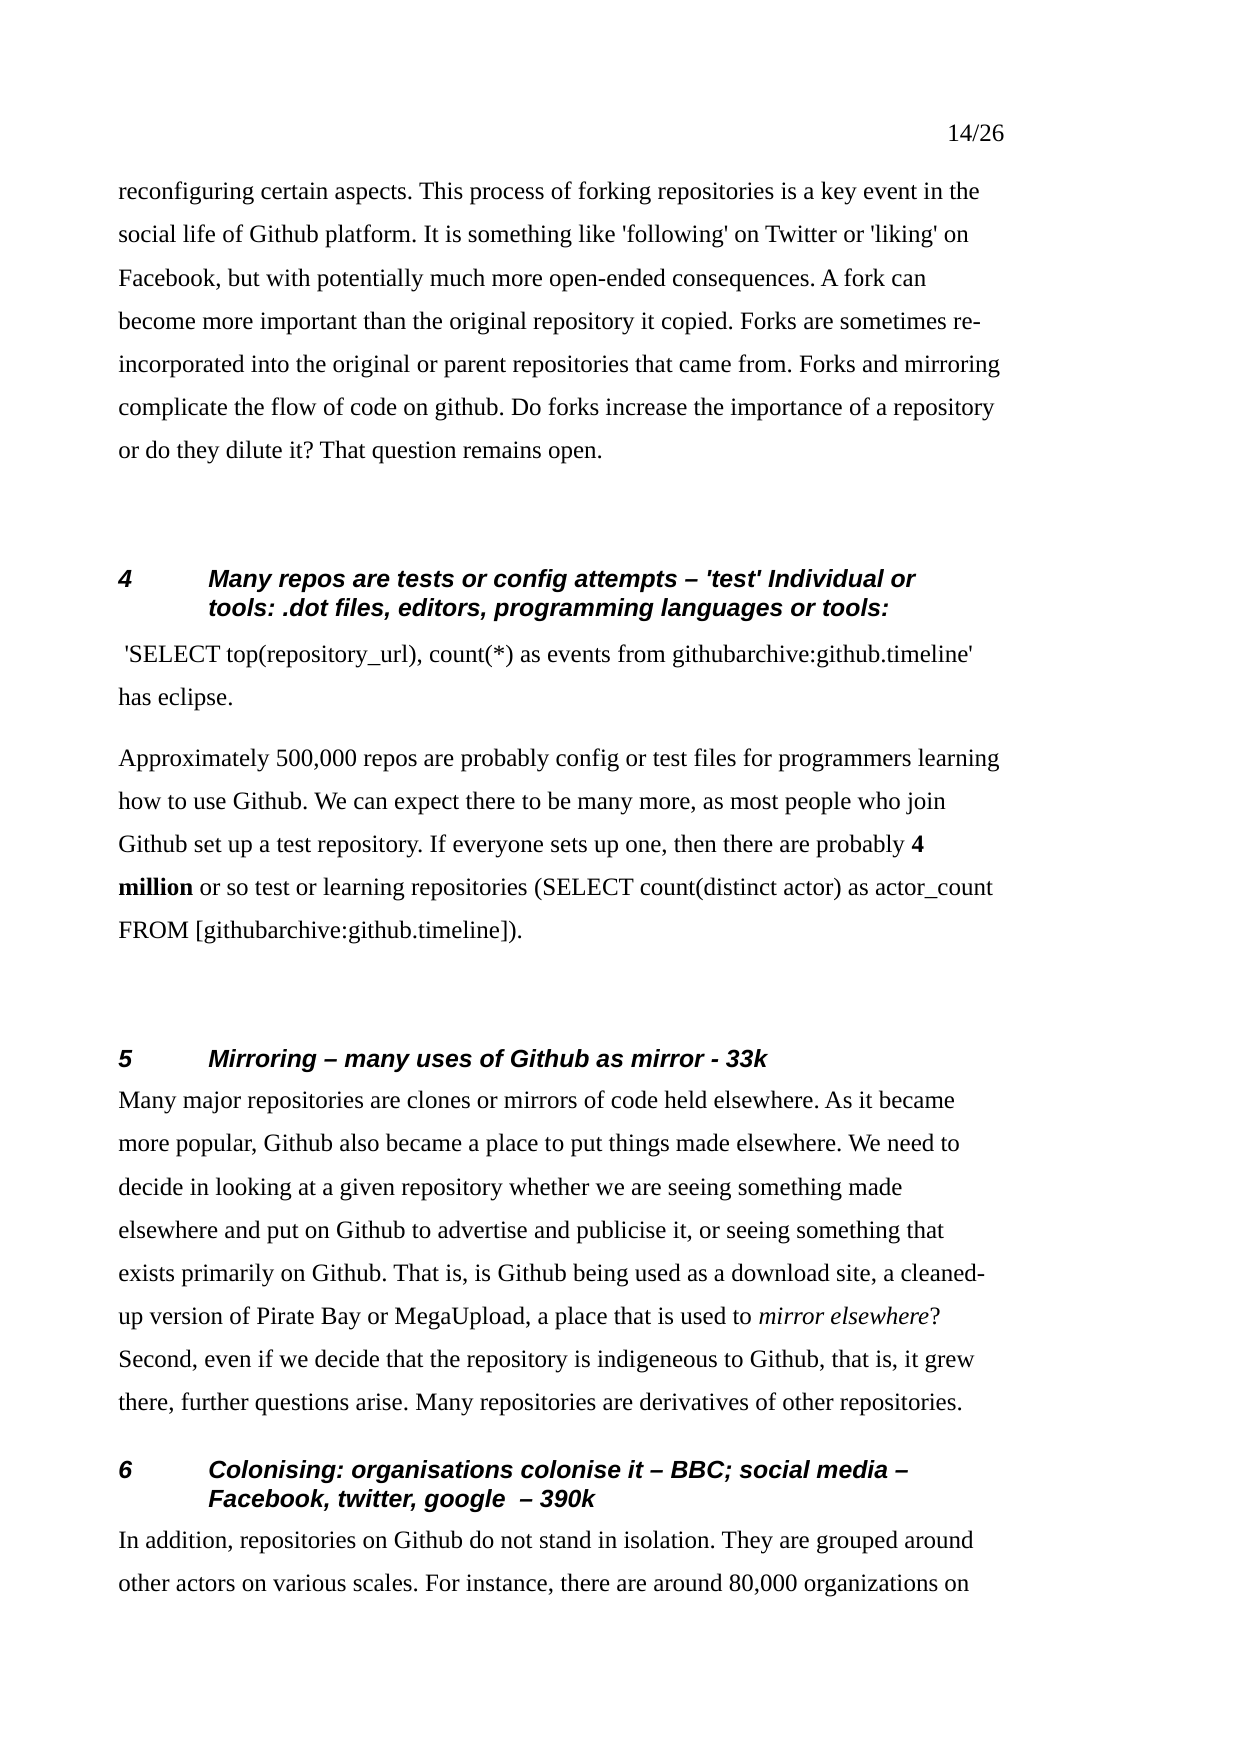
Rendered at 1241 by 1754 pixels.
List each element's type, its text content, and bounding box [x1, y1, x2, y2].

text Many major repositories are clones or mirrors of code held elsewhere. As it became more popular, Github also became a place to put things made elsewhere. We need to decide in looking at a given repository whether we are seeing something made elsewhere and put on Github to advertise and publicise it, or seeing something that exists primarily on Github. That is, is Github being used as a download site, a cleaned-up version of Pirate Bay or MegaUpload, a place that is used to mirror elsewhere? Second, even if we decide that the repository is indigeneous to Github, that is, it grew there, further questions arise. Many repositories are derivatives of other repositories. [118, 1085, 1004, 1416]
text 'SELECT top(repository_url), count(*) as events from githubarchive:github.timeline' has eclipse. [118, 639, 1004, 711]
text In addition, repositories on Github do not stand in isolation. They are grouped around other actors on various scales. For instance, there are around 80,000 organizations on [118, 1525, 1004, 1597]
subtitle Mirroring – many uses of Github as mirror - 33k [118, 1044, 1004, 1073]
text reconfiguring certain aspects. This process of forking repositories is a key event in the social life of Github platform. It is something like 'following' on Twitter or 'liking' on Facebook, but with potentially much more open-ended consequences. A fork can become more important than the original repository it copied. Forks are sometimes re-incorporated into the original or parent repositories that came from. Forks and mirroring complicate the flow of code on github. Do forks increase the importance of a repository or do they dilute it? That question remains open. [118, 176, 1004, 464]
text Approximately 500,000 repos are probably config or test files for programmers learning how to use Github. We can expect there to be many more, as most people who join Github set up a test repository. If everyone sets up one, then there are probably 4 million or so test or learning repositories (SELECT count(distinct actor) as actor_count FROM [githubarchive:github.timeline]). [118, 743, 1004, 944]
subtitle Colonising: organisations colonise it – BBC; social media – Facebook, twitter, google – 390k [118, 1455, 1004, 1512]
subtitle Many repos are tests or config attempts – 'test' Individual or tools: .dot files, editors, programming languages or tools: [118, 564, 1004, 621]
